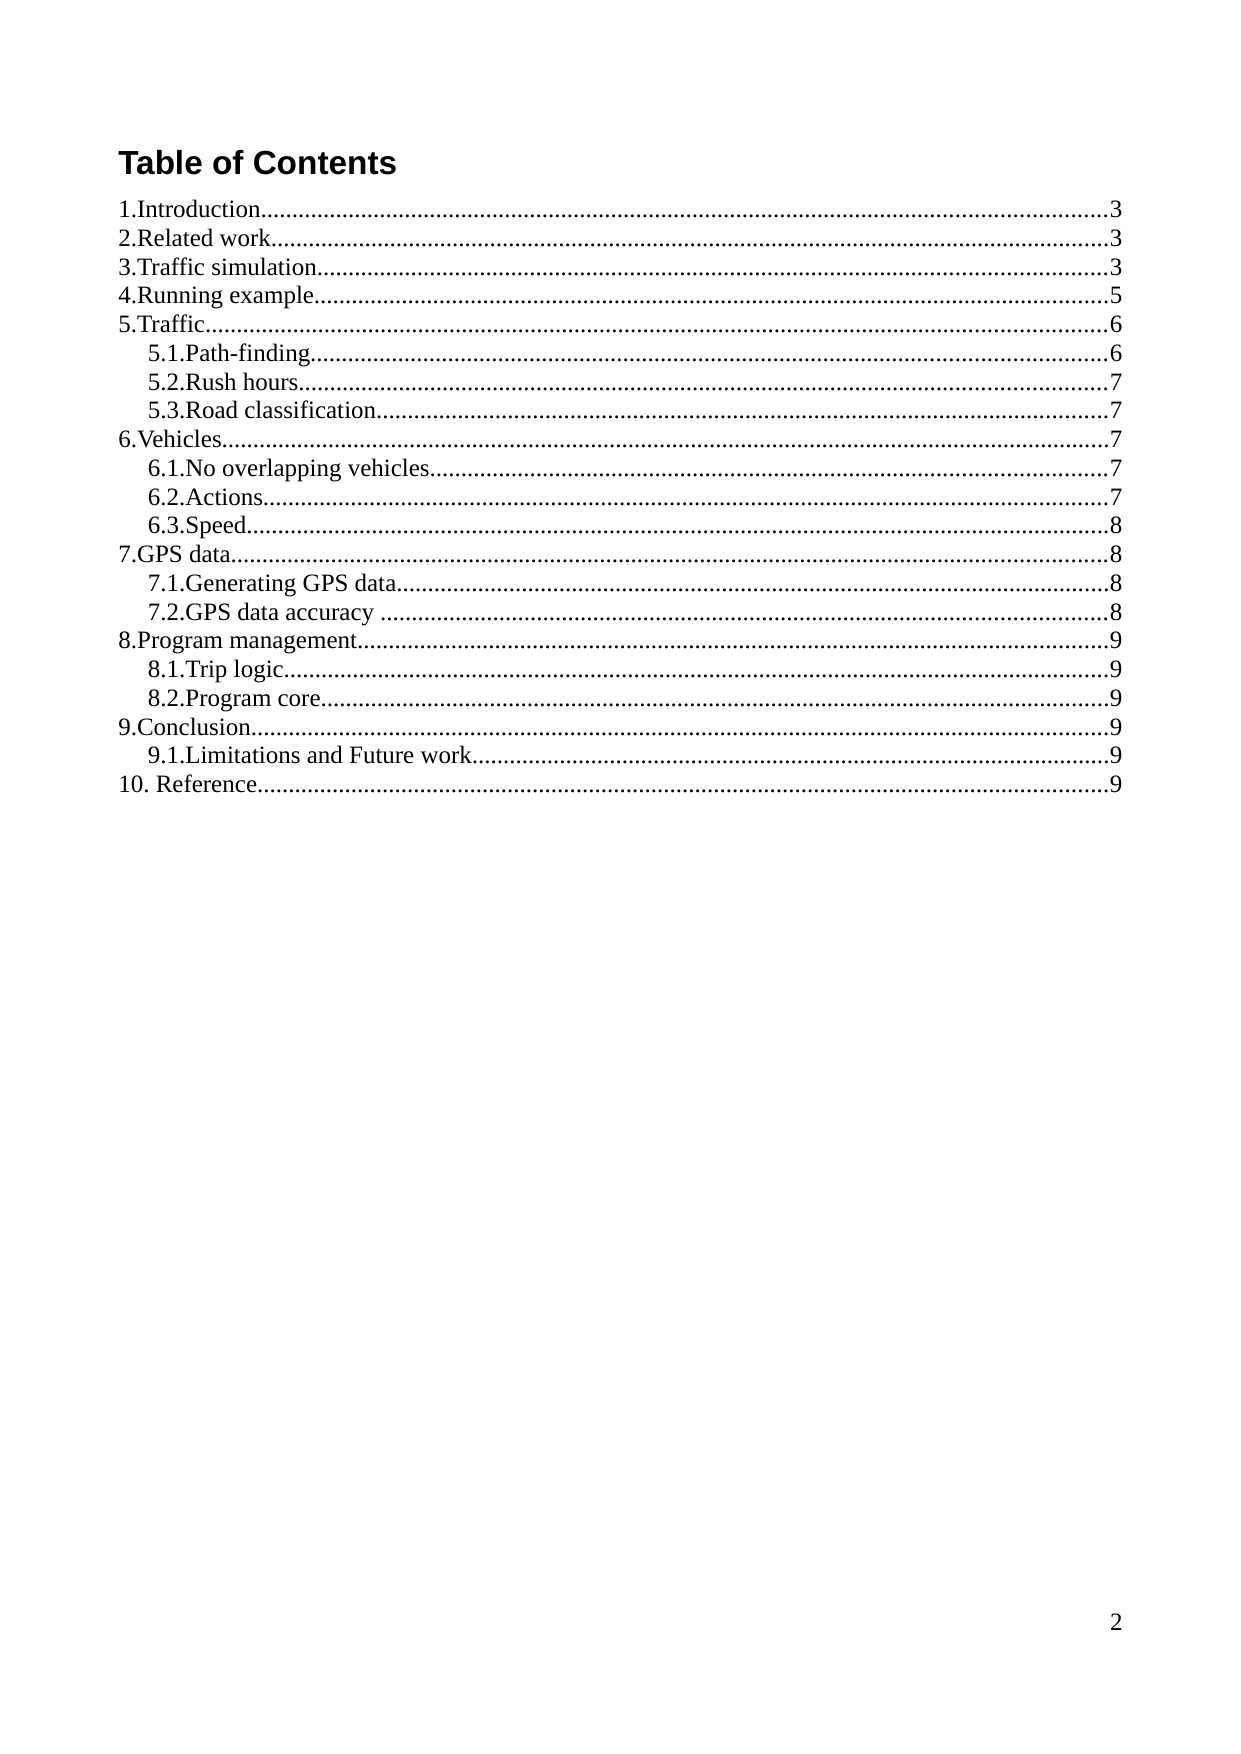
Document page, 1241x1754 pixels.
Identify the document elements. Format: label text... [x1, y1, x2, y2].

text 10. Reference 9 [118, 769, 1122, 798]
text 8.Program management 9 [118, 625, 1122, 654]
text 6.1.No overlapping vehicles 7 [148, 453, 1122, 482]
text 6.2.Actions 7 [148, 482, 1122, 510]
text 6.Vehicles 7 [118, 424, 1122, 453]
subtitle Table of Contents [118, 143, 1122, 182]
text 4.Running example 5 [118, 280, 1122, 309]
text 8.1.Trip logic 9 [148, 654, 1122, 683]
text 5.3.Road classification 7 [148, 395, 1122, 424]
text 9.1.Limitations and Future work 9 [148, 740, 1122, 769]
text 1.Introduction 3 [118, 194, 1122, 223]
text 8.2.Program core 9 [148, 683, 1122, 712]
text 6.3.Speed 8 [148, 510, 1122, 539]
text 9.Conclusion 9 [118, 712, 1122, 740]
text 7.GPS data 8 [118, 539, 1122, 568]
text 7.1.Generating GPS data 8 [148, 568, 1122, 597]
text 5.Traffic 6 [118, 309, 1122, 338]
text 5.2.Rush hours 7 [148, 367, 1122, 395]
text 5.1.Path-finding 6 [148, 338, 1122, 367]
text 3.Traffic simulation 3 [118, 252, 1122, 280]
text 7.2.GPS data accuracy 8 [148, 597, 1122, 625]
text 2.Related work 3 [118, 223, 1122, 252]
